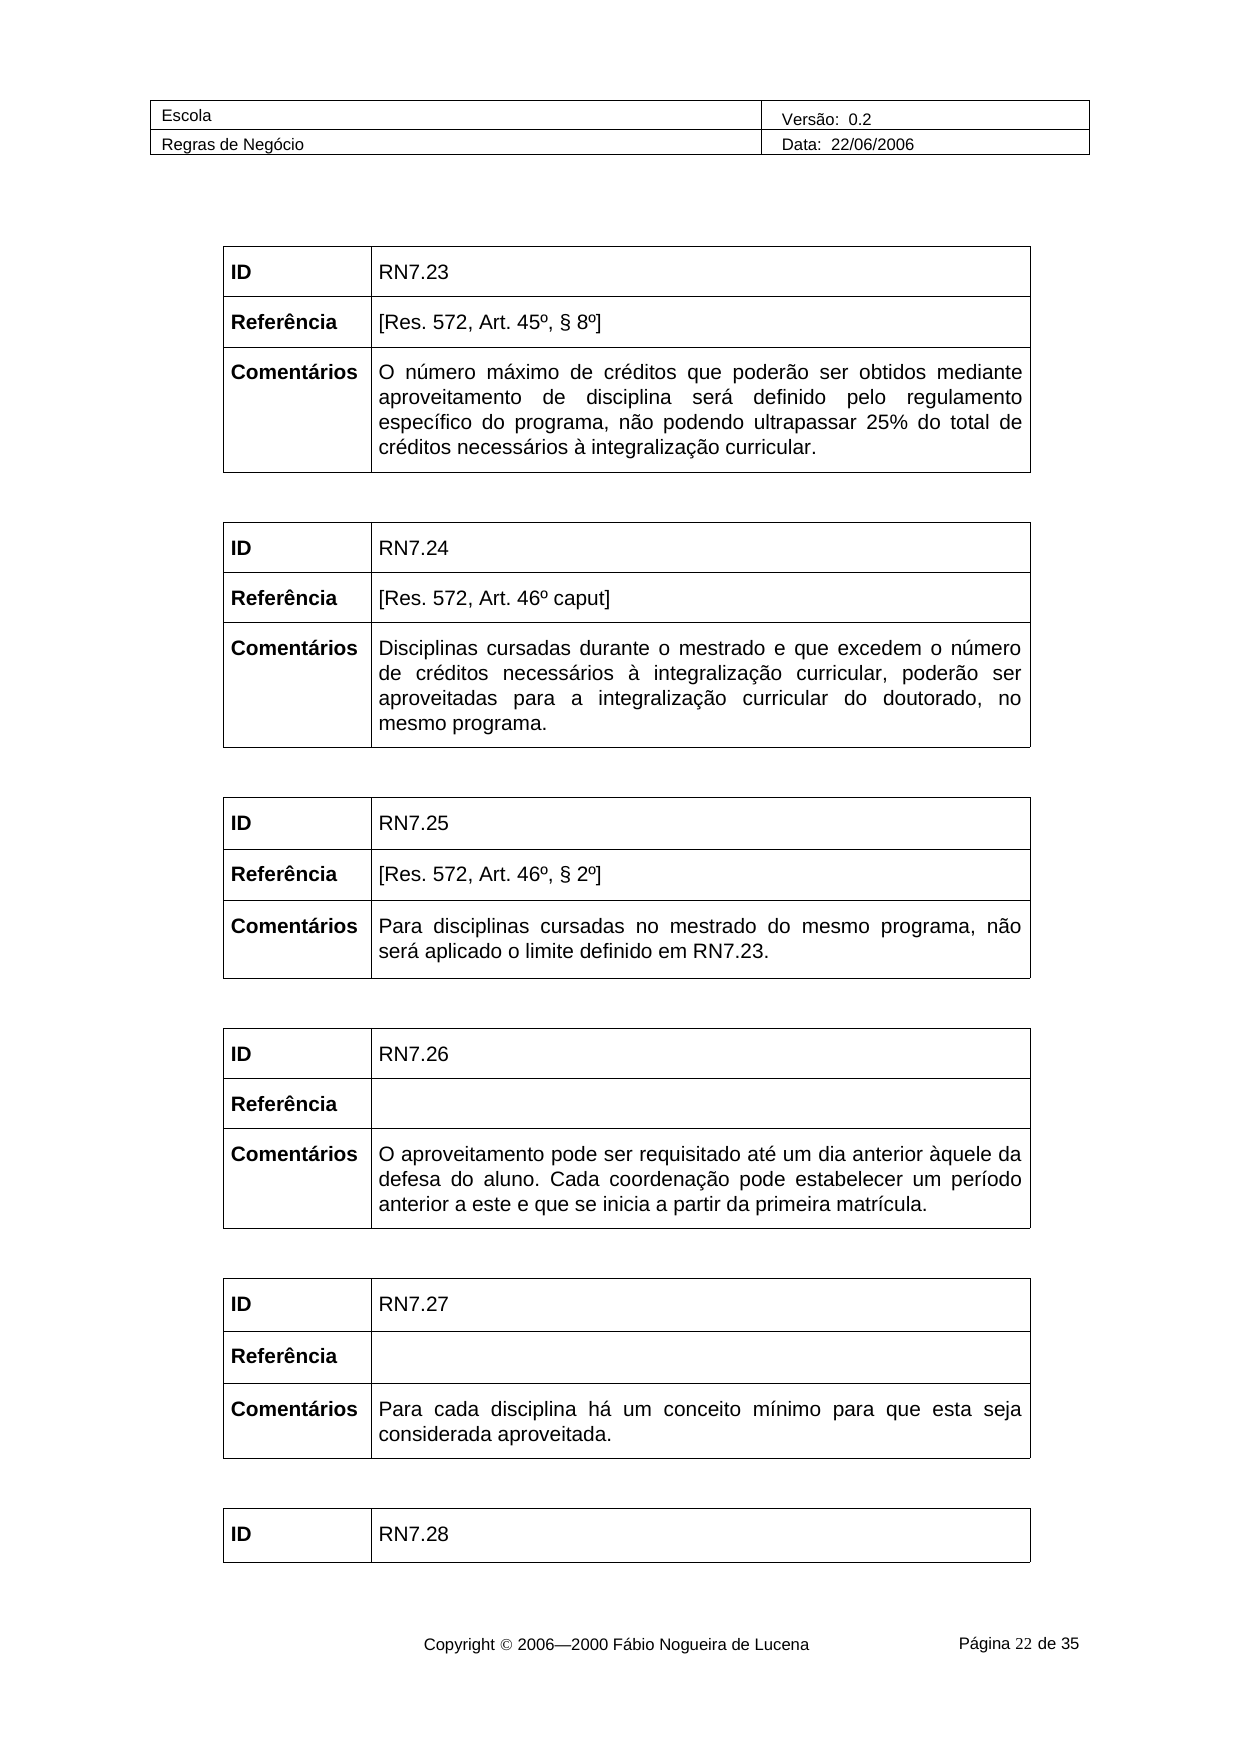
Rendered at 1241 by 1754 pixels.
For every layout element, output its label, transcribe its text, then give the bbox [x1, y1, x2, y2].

table_cell Comentários [224, 901, 371, 978]
table_header RN7.28 [372, 1509, 1030, 1562]
table_cell Disciplinas cursadas durante o mestrado e que excedem o número de créditos necessários à integralização curricular, poderão ser aproveitadas para a integralização curricular do doutorado, no mesmo programa. [372, 623, 1030, 747]
table_header ID [224, 1509, 371, 1562]
table_cell Referência [224, 850, 371, 900]
table_header RN7.26 [372, 1029, 1030, 1078]
table_header ID [224, 798, 371, 848]
table_cell Referência [224, 1079, 371, 1128]
table_cell Para disciplinas cursadas no mestrado do mesmo programa, não será aplicado o limite definido em RN7.23. [372, 901, 1030, 978]
table_cell [Res. 572, Art. 46º caput] [372, 573, 1030, 622]
table_header RN7.27 [372, 1279, 1030, 1331]
table_cell O número máximo de créditos que poderão ser obtidos mediante aproveitamento de disciplina será definido pelo regulamento específico do programa, não podendo ultrapassar 25% do total de créditos necessários à integralização curricular. [372, 348, 1030, 472]
table_cell Comentários [224, 348, 371, 472]
table_cell Referência [224, 573, 371, 622]
table_cell Referência [224, 297, 371, 347]
table_header RN7.25 [372, 798, 1030, 848]
table_cell [Res. 572, Art. 46º, § 2º] [372, 850, 1030, 900]
table_header ID [224, 1029, 371, 1078]
table_cell Comentários [224, 1129, 371, 1228]
table_cell O aproveitamento pode ser requisitado até um dia anterior àquele da defesa do aluno. Cada coordenação pode estabelecer um período anterior a este e que se inicia a partir da primeira matrícula. [372, 1129, 1030, 1228]
table_cell Comentários [224, 623, 371, 747]
table_header RN7.24 [372, 523, 1030, 572]
table_header RN7.23 [372, 247, 1030, 296]
table_cell [Res. 572, Art. 45º, § 8º] [372, 297, 1030, 347]
table_cell [372, 1332, 1030, 1383]
table_cell [372, 1079, 1030, 1128]
table_header ID [224, 523, 371, 572]
table_header ID [224, 1279, 371, 1331]
table_cell Para cada disciplina há um conceito mínimo para que esta seja considerada aproveitada. [372, 1384, 1030, 1458]
table_cell Comentários [224, 1384, 371, 1458]
table_cell Referência [224, 1332, 371, 1383]
table_header ID [224, 247, 371, 296]
